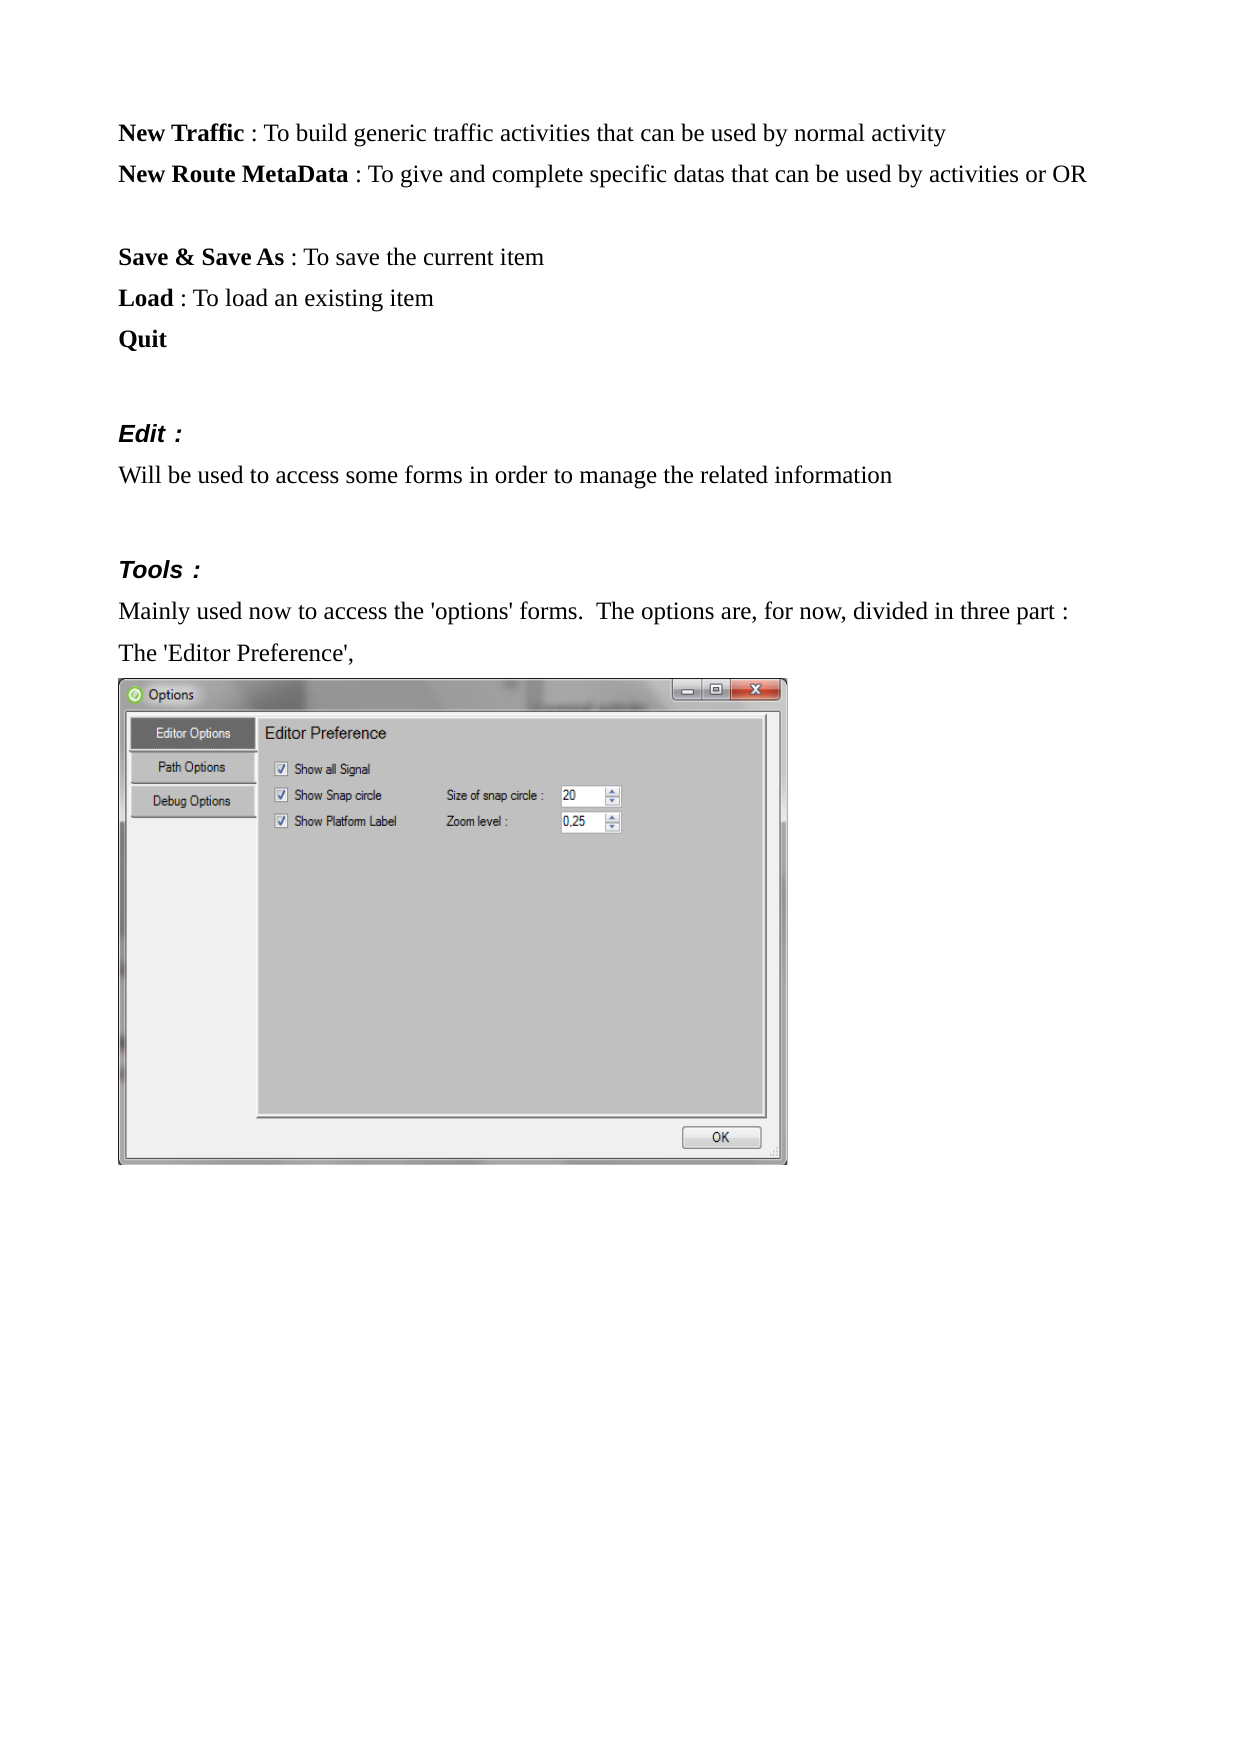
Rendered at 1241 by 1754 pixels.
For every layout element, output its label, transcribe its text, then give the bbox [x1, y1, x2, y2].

text Quit [118, 324, 1122, 353]
text Load : To load an existing item [118, 283, 1122, 312]
text The 'Editor Preference', [118, 638, 1122, 666]
text Mainly used now to access the 'options' forms. The options are, for now, divided in three part : [118, 596, 1122, 625]
text Will be used to access some forms in order to manage the related information [118, 460, 1122, 489]
text Save & Save As : To save the current item [118, 242, 1122, 271]
text New Route MetaData : To give and complete specific datas that can be used by activities or OR [118, 159, 1122, 188]
subtitle Tools : [118, 555, 1122, 584]
subtitle Edit : [118, 419, 1122, 448]
text New Traffic : To build generic traffic activities that can be used by normal activity [118, 118, 1122, 147]
